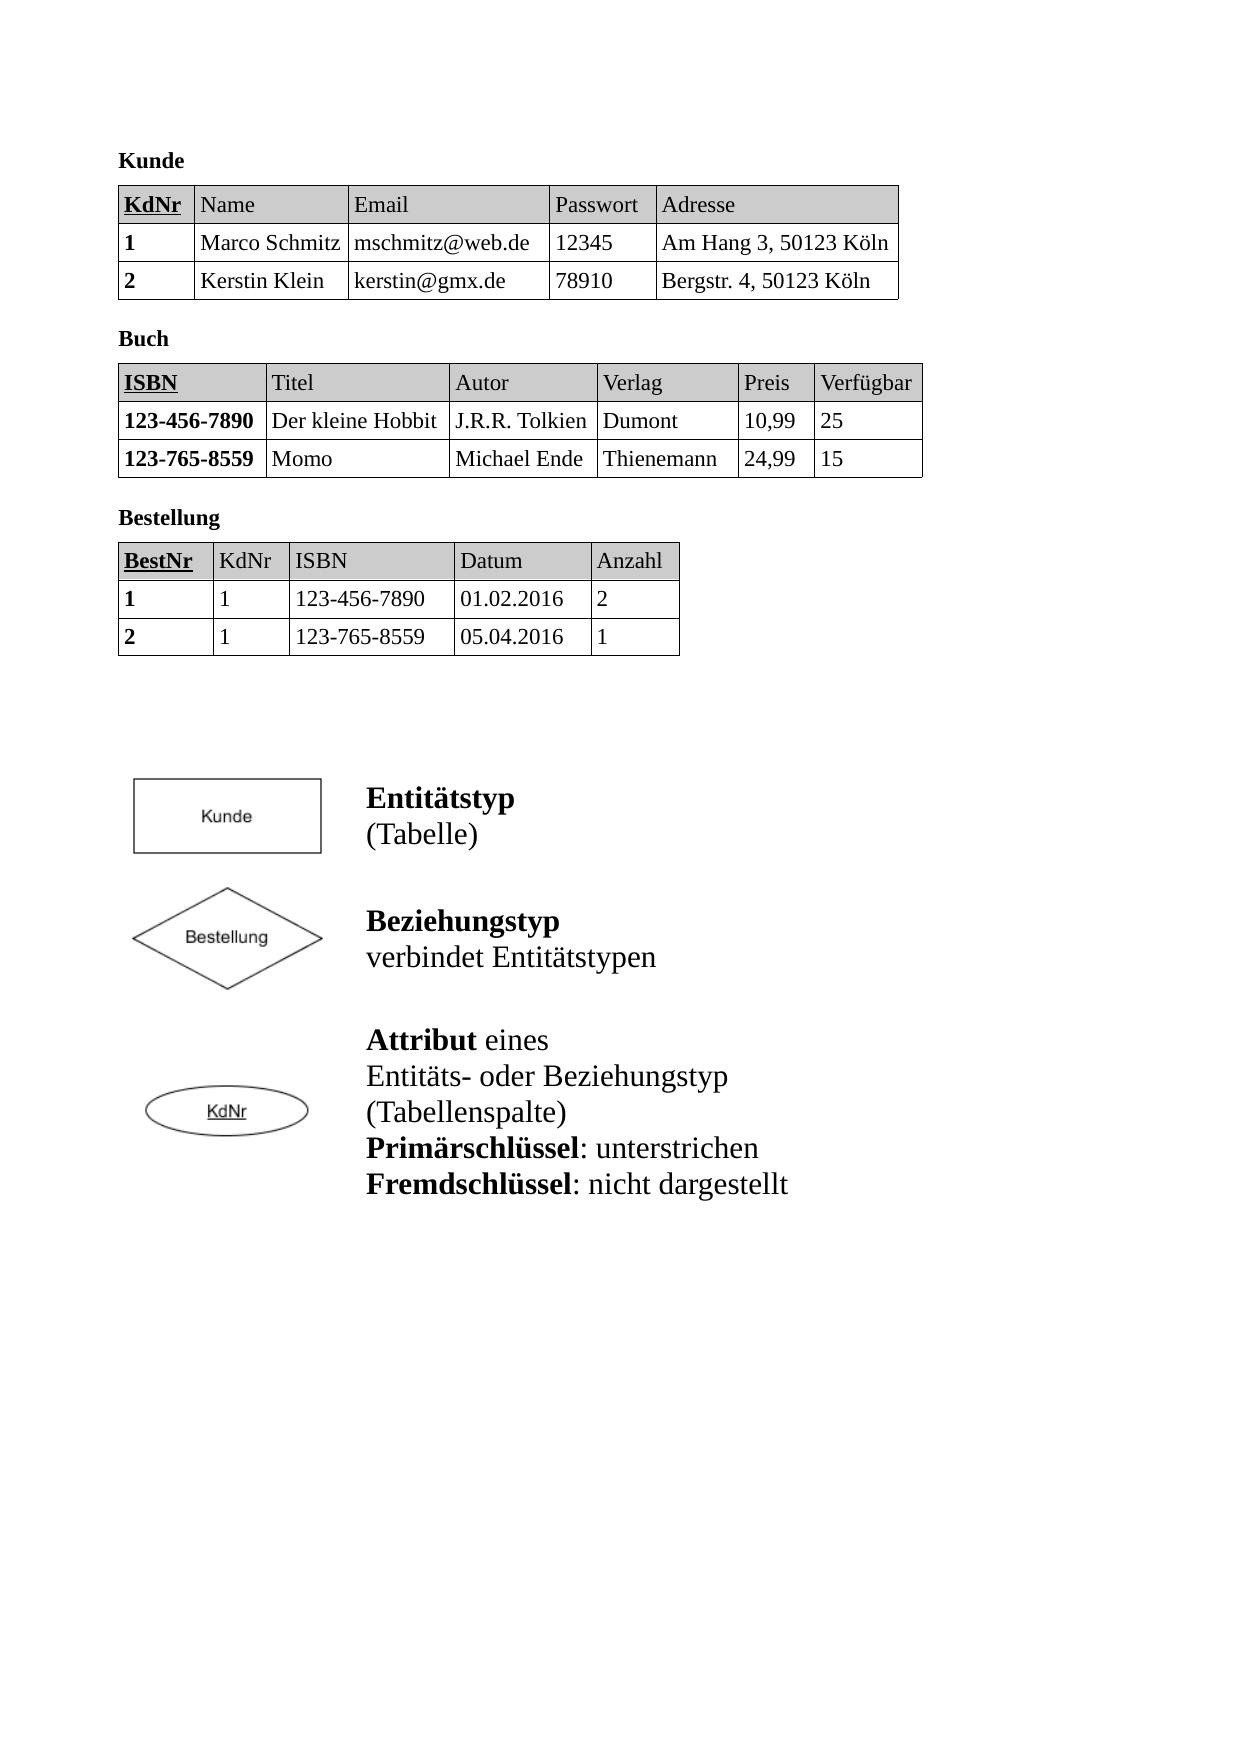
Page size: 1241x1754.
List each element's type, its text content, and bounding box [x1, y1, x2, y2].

table_header Name [195, 186, 348, 223]
table_cell [336, 861, 360, 1016]
table_header [336, 771, 360, 861]
table_cell Thienemann [598, 440, 738, 477]
table_header Email [349, 186, 549, 223]
table_cell 1 [592, 619, 679, 655]
table_cell 1 [214, 581, 289, 617]
table_header Entitätstyp (Tabelle) [360, 771, 1122, 861]
table_header Titel [267, 364, 449, 401]
table_header [118, 771, 336, 861]
table_cell 01.02.2016 [455, 581, 591, 617]
table_header Preis [739, 364, 814, 401]
table_cell Marco Schmitz [195, 224, 348, 261]
table_cell Bergstr. 4, 50123 Köln [657, 262, 898, 299]
table_cell 1 [214, 619, 289, 655]
table_cell 1 [119, 224, 194, 261]
table_cell kerstin@gmx.de [349, 262, 549, 299]
table_header Datum [455, 543, 591, 579]
table_cell [118, 861, 336, 1016]
text Buch [118, 325, 1122, 352]
table_cell 2 [119, 619, 213, 655]
table_cell 05.04.2016 [455, 619, 591, 655]
table_header BestNr [119, 543, 213, 579]
table_cell Michael Ende [450, 440, 597, 477]
table_cell 2 [119, 262, 194, 299]
table_cell Dumont [598, 402, 738, 439]
text Bestellung [118, 503, 1122, 530]
table_cell 24,99 [739, 440, 814, 477]
table_cell Momo [267, 440, 449, 477]
table_cell J.R.R. Tolkien [450, 402, 597, 439]
table_header Passwort [550, 186, 656, 223]
table_cell Am Hang 3, 50123 Köln [657, 224, 898, 261]
table_cell Attribut eines Entitäts- oder Beziehungstyp (Tabellenspalte) Primärschlüssel: unterstrichen Fremdschlüssel: nicht dargestellt [360, 1016, 1122, 1207]
table_header Verfügbar [815, 364, 922, 401]
table_cell 10,99 [739, 402, 814, 439]
table_cell 2 [592, 581, 679, 617]
table_cell 123-456-7890 [290, 581, 454, 617]
table_cell Der kleine Hobbit [267, 402, 449, 439]
table_header Anzahl [592, 543, 679, 579]
table_header Autor [450, 364, 597, 401]
table_cell Beziehungstyp verbindet Entitätstypen [360, 861, 1122, 1016]
table_cell 12345 [550, 224, 656, 261]
table_cell 123-765-8559 [119, 440, 266, 477]
table_header ISBN [290, 543, 454, 579]
table_header ISBN [119, 364, 266, 401]
table_header KdNr [214, 543, 289, 579]
table_cell [336, 1016, 360, 1207]
table_header Adresse [657, 186, 898, 223]
table_header KdNr [119, 186, 194, 223]
table_cell 78910 [550, 262, 656, 299]
table_cell mschmitz@web.de [349, 224, 549, 261]
table_cell [118, 1016, 336, 1207]
table_header Verlag [598, 364, 738, 401]
picture [143, 1083, 311, 1139]
table_cell 123-456-7890 [119, 402, 266, 439]
table_cell 123-765-8559 [290, 619, 454, 655]
table_cell Kerstin Klein [195, 262, 348, 299]
picture [131, 776, 323, 855]
table_cell 1 [119, 581, 213, 617]
table_cell 15 [815, 440, 922, 477]
text Kunde [118, 147, 1122, 173]
picture [131, 885, 324, 991]
table_cell 25 [815, 402, 922, 439]
